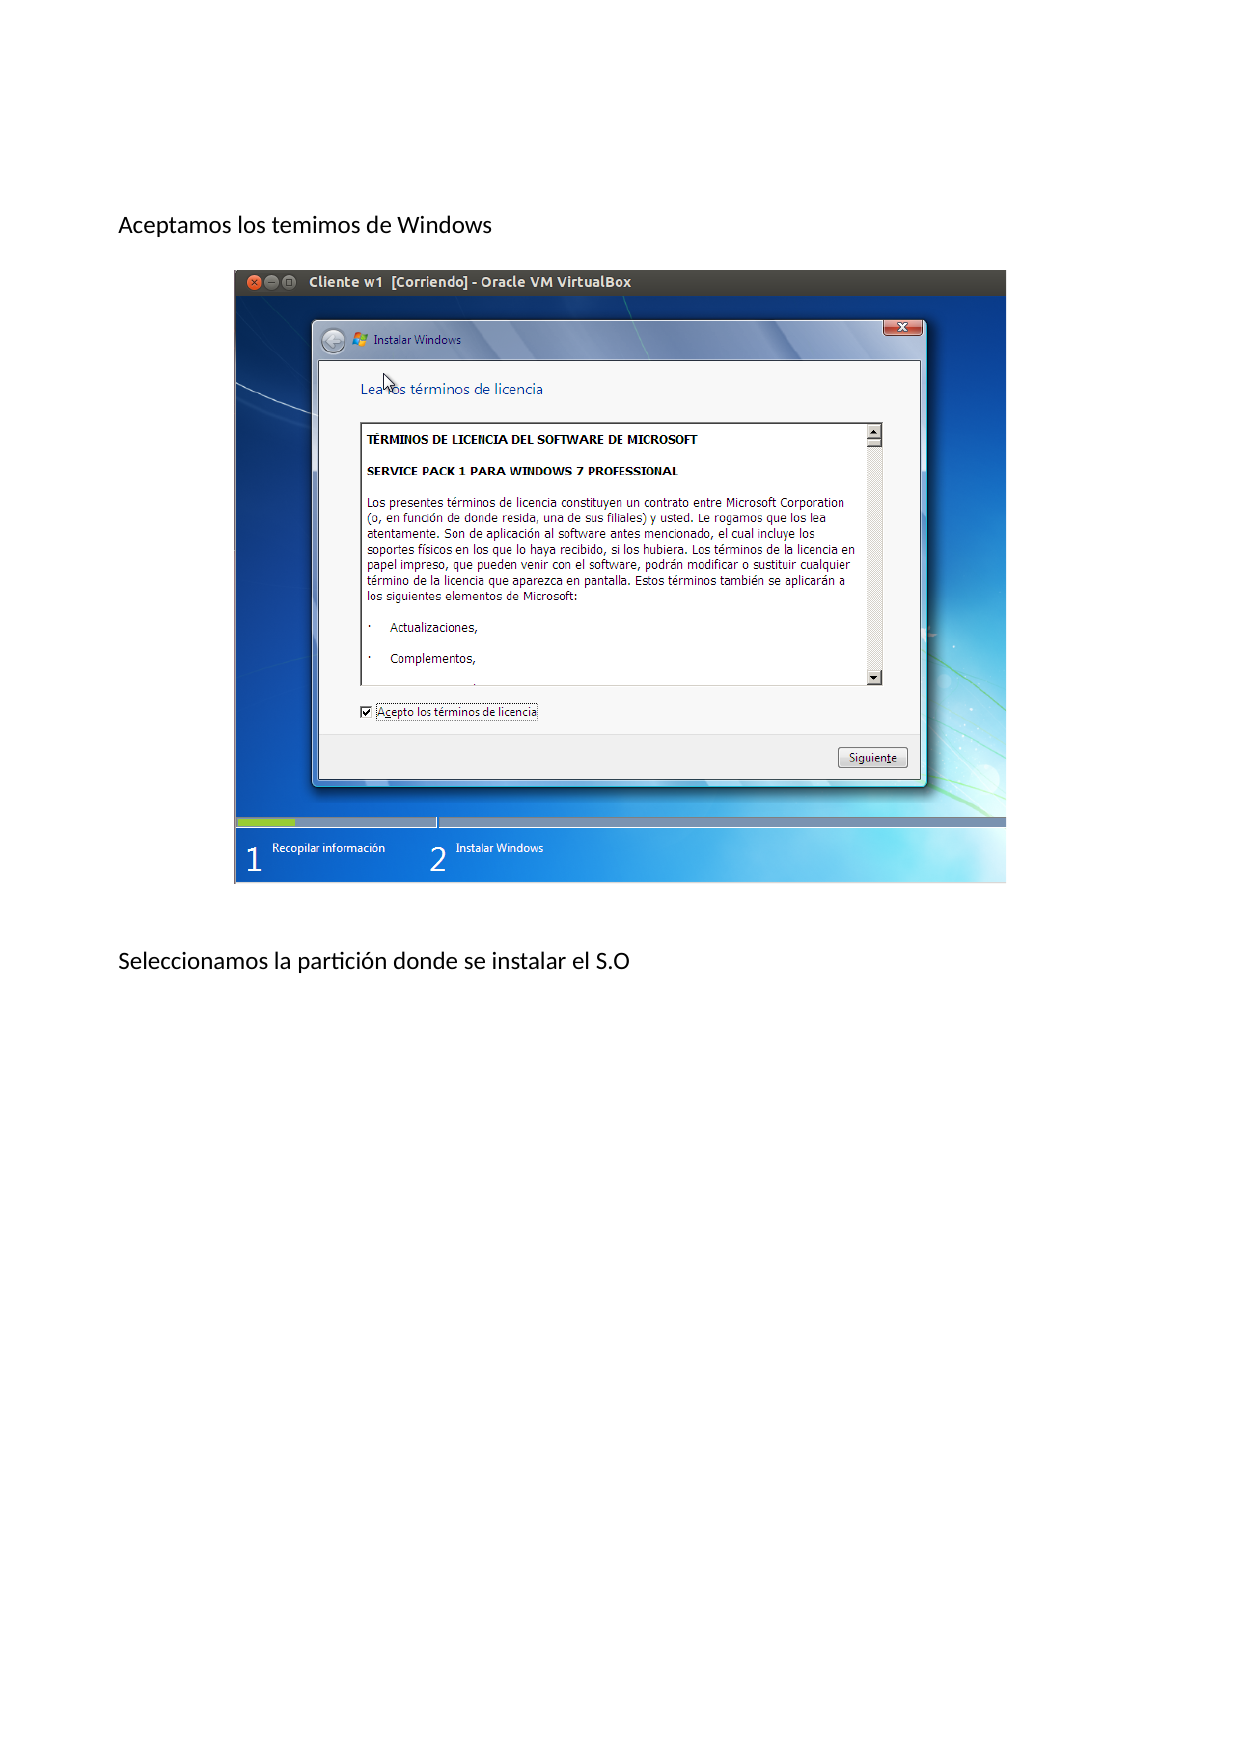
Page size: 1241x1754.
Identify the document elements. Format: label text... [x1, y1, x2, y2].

text Aceptamos los temimos de Windows [118, 210, 1122, 240]
text Seleccionamos la partición donde se instalar el S.O [118, 945, 1122, 975]
picture [234, 270, 1007, 884]
